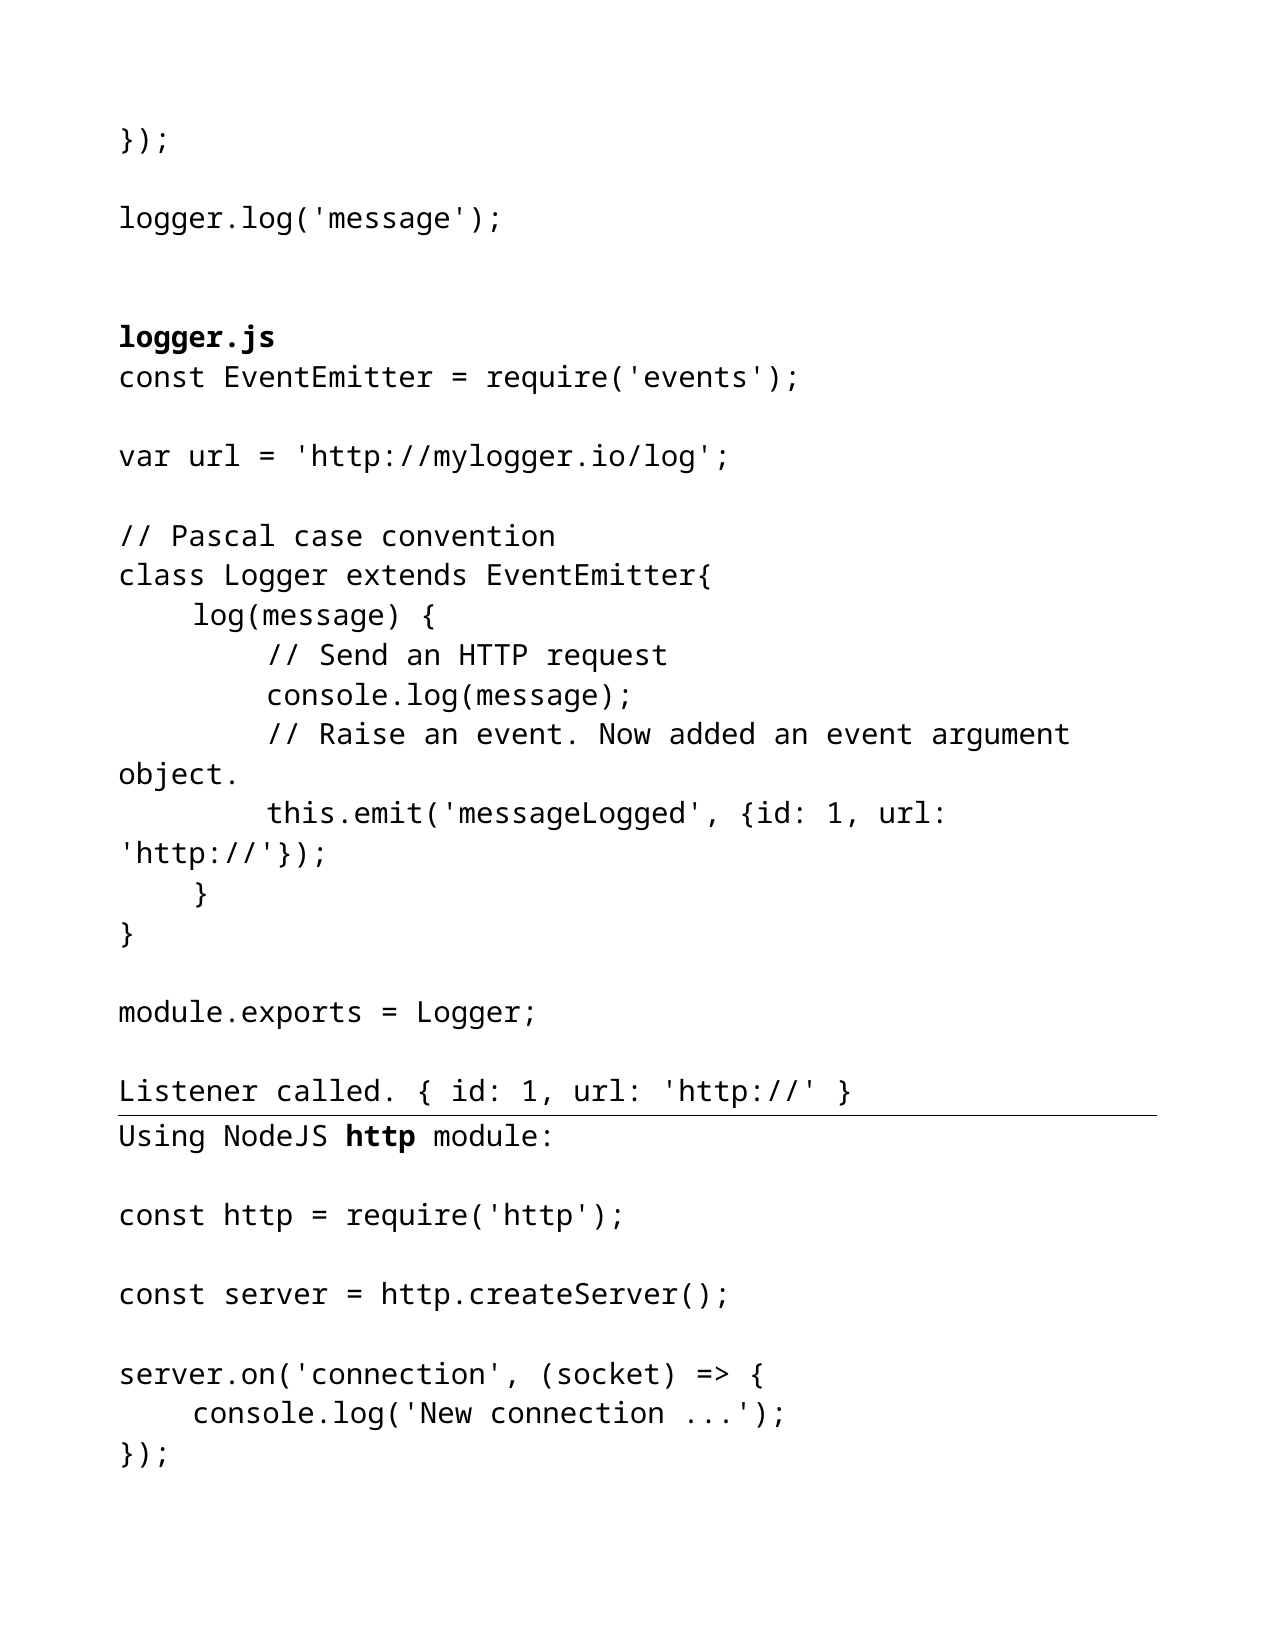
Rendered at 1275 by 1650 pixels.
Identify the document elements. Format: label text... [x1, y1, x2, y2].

text } [118, 872, 1157, 912]
text Listener called. { id: 1, url: 'http://' } [118, 1071, 1157, 1115]
text logger.log('message'); [118, 197, 1157, 237]
text log(message) { [118, 594, 1157, 634]
text server.on('connection', (socket) => { [118, 1353, 1157, 1393]
text } [118, 912, 1157, 952]
text class Logger extends EventEmitter{ [118, 555, 1157, 594]
text }); [118, 1432, 1157, 1472]
text var url = 'http://mylogger.io/log'; [118, 436, 1157, 475]
text // Pascal case convention [118, 515, 1157, 555]
text const EventEmitter = require('events'); [118, 356, 1157, 396]
text logger.js [118, 317, 1157, 356]
text console.log('New connection ...'); [118, 1393, 1157, 1432]
text this.emit('messageLogged', {id: 1, url: 'http://'}); [118, 793, 1157, 872]
text const server = http.createServer(); [118, 1273, 1157, 1313]
text Using NodeJS http module: [118, 1116, 1157, 1154]
text }); [118, 118, 1157, 158]
text // Send an HTTP request [118, 634, 1157, 674]
text console.log(message); [118, 674, 1157, 713]
text // Raise an event. Now added an event argument object. [118, 713, 1157, 793]
text module.exports = Logger; [118, 991, 1157, 1031]
text const http = require('http'); [118, 1194, 1157, 1234]
